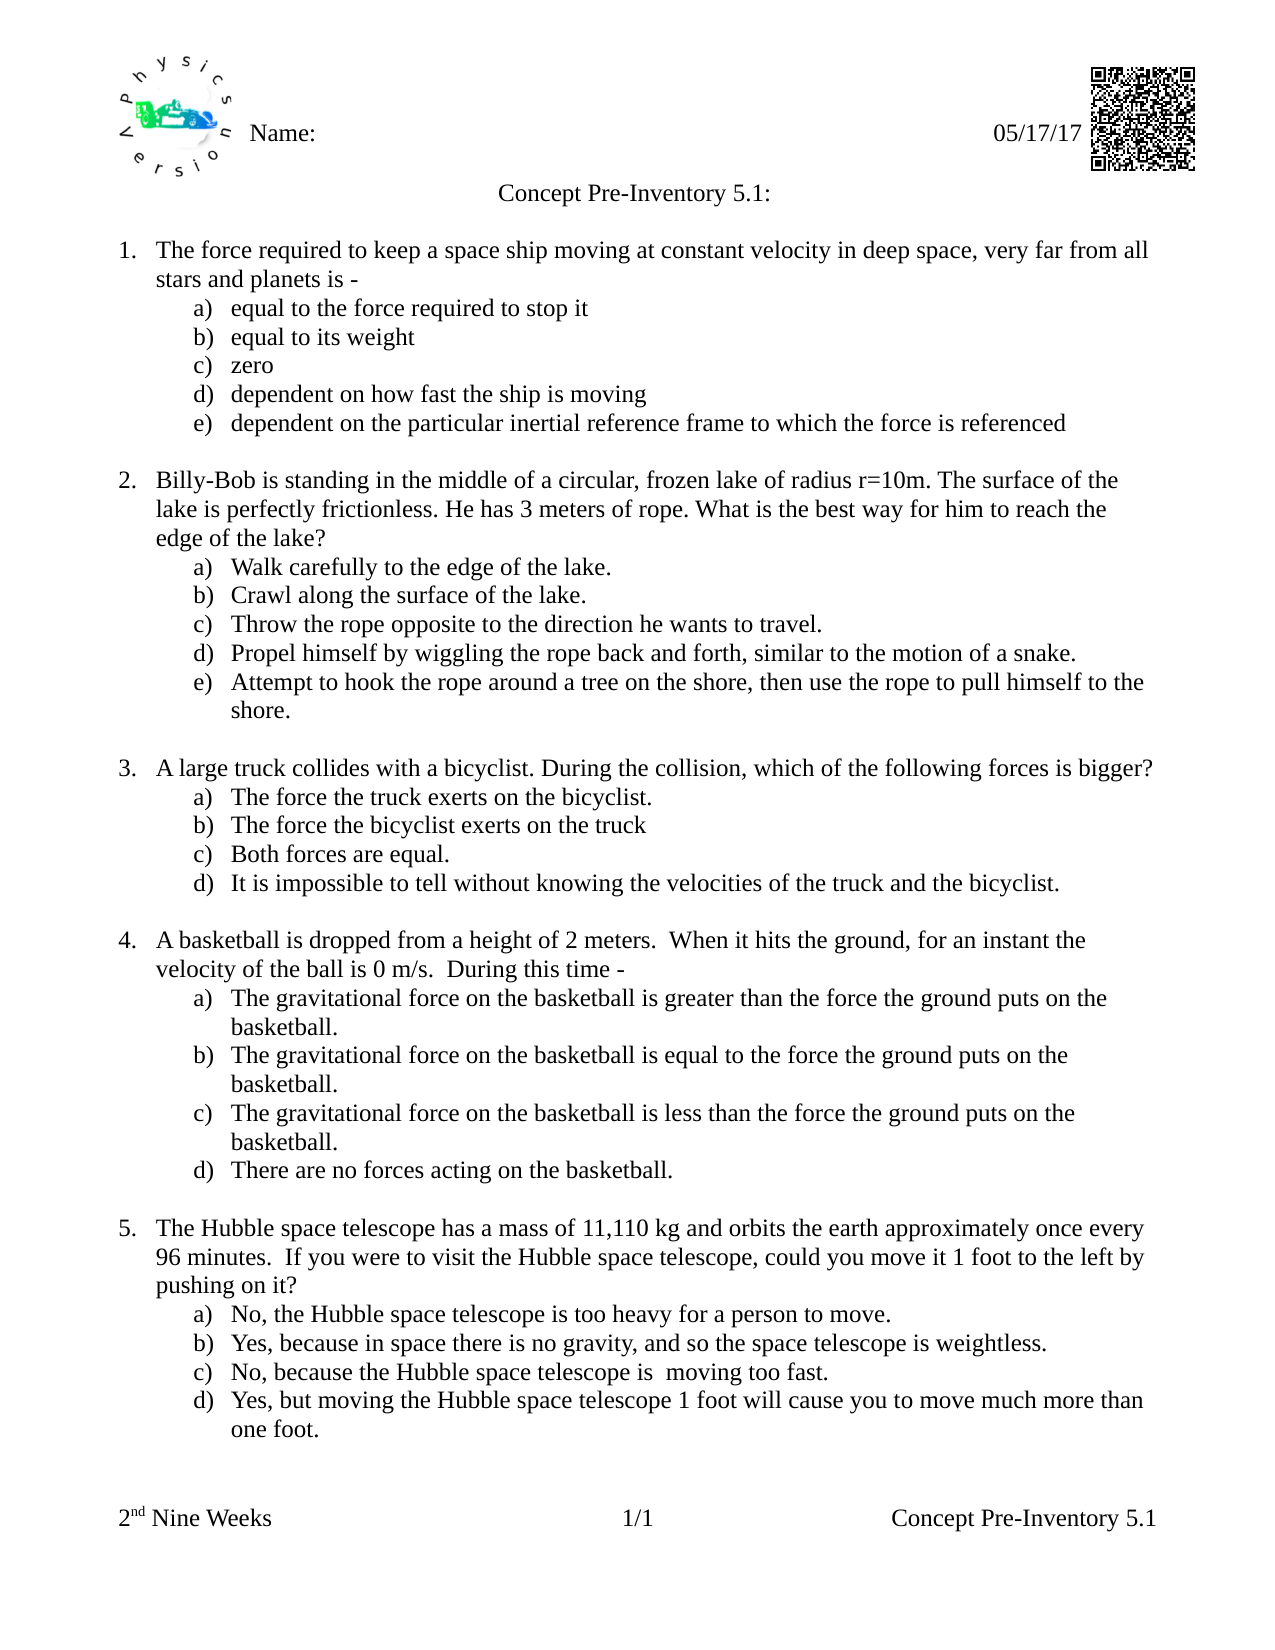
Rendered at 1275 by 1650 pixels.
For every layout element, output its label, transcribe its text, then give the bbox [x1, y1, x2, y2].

list equal to its weight [193, 322, 1157, 351]
list dependent on the particular inertial reference frame to which the force is referenced [193, 408, 1157, 437]
list No, the Hubble space telescope is too heavy for a person to move. [193, 1299, 1157, 1328]
list The gravitational force on the basketball is equal to the force the ground puts on the basketball. [193, 1041, 1157, 1098]
list It is impossible to tell without knowing the velocities of the truck and the bicyclist. [193, 868, 1157, 897]
list The force the bicyclist exerts on the truck [193, 811, 1157, 839]
list The force required to keep a space ship moving at constant velocity in deep space, very far from all stars and planets is - [118, 236, 1157, 293]
list Crawl along the surface of the lake. [193, 581, 1157, 609]
list A large truck collides with a bicyclist. During the collision, which of the following forces is bigger? [118, 753, 1157, 782]
list Propel himself by wiggling the rope back and forth, similar to the motion of a snake. [193, 638, 1157, 667]
list Yes, but moving the Hubble space telescope 1 foot will cause you to move much more than one foot. [193, 1386, 1157, 1443]
list The force the truck exerts on the bicyclist. [193, 782, 1157, 811]
list Yes, because in space there is no gravity, and so the space telescope is weightless. [193, 1328, 1157, 1357]
list No, because the Hubble space telescope is moving too fast. [193, 1357, 1157, 1386]
list Attempt to hook the rope around a tree on the shore, then use the rope to pull himself to the shore. [193, 667, 1157, 724]
list Billy-Bob is standing in the middle of a circular, frozen lake of radius r=10m. The surface of the lake is perfectly frictionless. He has 3 meters of rope. What is the best way for him to reach the edge of the lake? [118, 466, 1157, 552]
list The gravitational force on the basketball is less than the force the ground puts on the basketball. [193, 1098, 1157, 1156]
list There are no forces acting on the basketball. [193, 1156, 1157, 1184]
list A basketball is dropped from a height of 2 meters. When it hits the ground, for an instant the velocity of the ball is 0 m/s. During this time - [118, 926, 1157, 983]
list The Hubble space telescope has a mass of 11,110 kg and orbits the earth approximately once every 96 minutes. If you were to visit the Hubble space telescope, could you move it 1 foot to the left by pushing on it? [118, 1213, 1157, 1299]
picture [1082, 58, 1203, 179]
list zero [193, 351, 1157, 379]
list Both forces are equal. [193, 839, 1157, 868]
picture [119, 56, 232, 177]
list Walk carefully to the edge of the lake. [193, 552, 1157, 581]
text Concept Pre-Inventory 5.1: [118, 176, 1157, 207]
list The gravitational force on the basketball is greater than the force the ground puts on the basketball. [193, 983, 1157, 1041]
list Throw the rope opposite to the direction he wants to travel. [193, 609, 1157, 638]
list equal to the force required to stop it [193, 293, 1157, 322]
list dependent on how fast the ship is moving [193, 379, 1157, 408]
